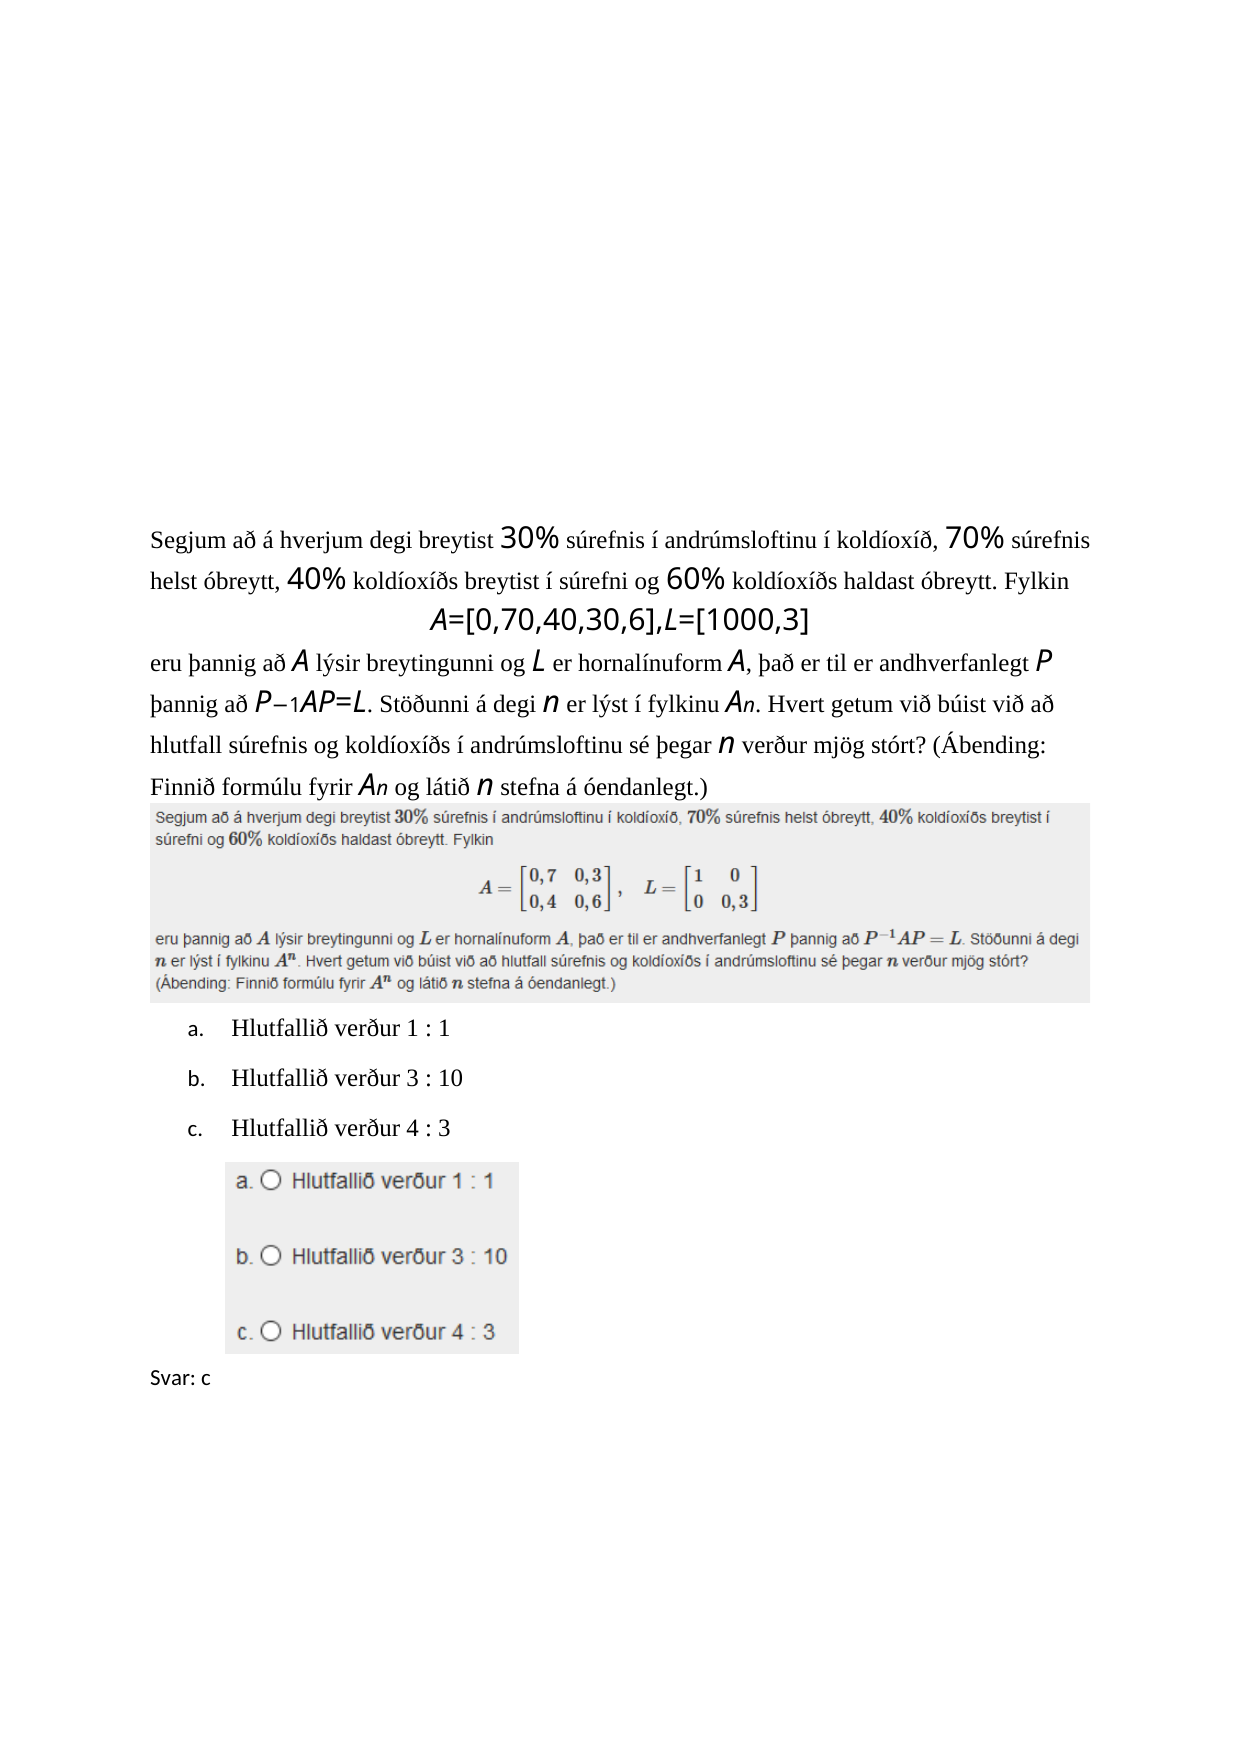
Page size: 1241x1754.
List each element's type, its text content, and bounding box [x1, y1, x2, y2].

text eru þannig að A lýsir breytingunni og L er hornalínuform A, það er til er andhverfanlegt P þannig að P−1AP=L. Stöðunni á degi n er lýst í fylkinu An. Hvert getum við búist við að hlutfall súrefnis og koldíoxíðs í andrúmsloftinu sé þegar n verður mjög stórt? (Ábending: Finnið formúlu fyrir An og látið n stefna á óendanlegt.) [150, 639, 1090, 803]
text Svar: c [150, 1363, 1090, 1392]
list Hlutfallið verður 1 : 1 [187, 1013, 1090, 1042]
text Segjum að á hverjum degi breytist 30% súrefnis í andrúmsloftinu í koldíoxíð, 70% súrefnis helst óbreytt, 40% koldíoxíðs breytist í súrefni og 60% koldíoxíðs haldast óbreytt. Fylkin [150, 516, 1090, 598]
list Hlutfallið verður 4 : 3 [187, 1113, 1090, 1142]
list Hlutfallið verður 3 : 10 [187, 1063, 1090, 1092]
text A=[0,70,40,30,6],L=[1000,3] [150, 598, 1090, 639]
